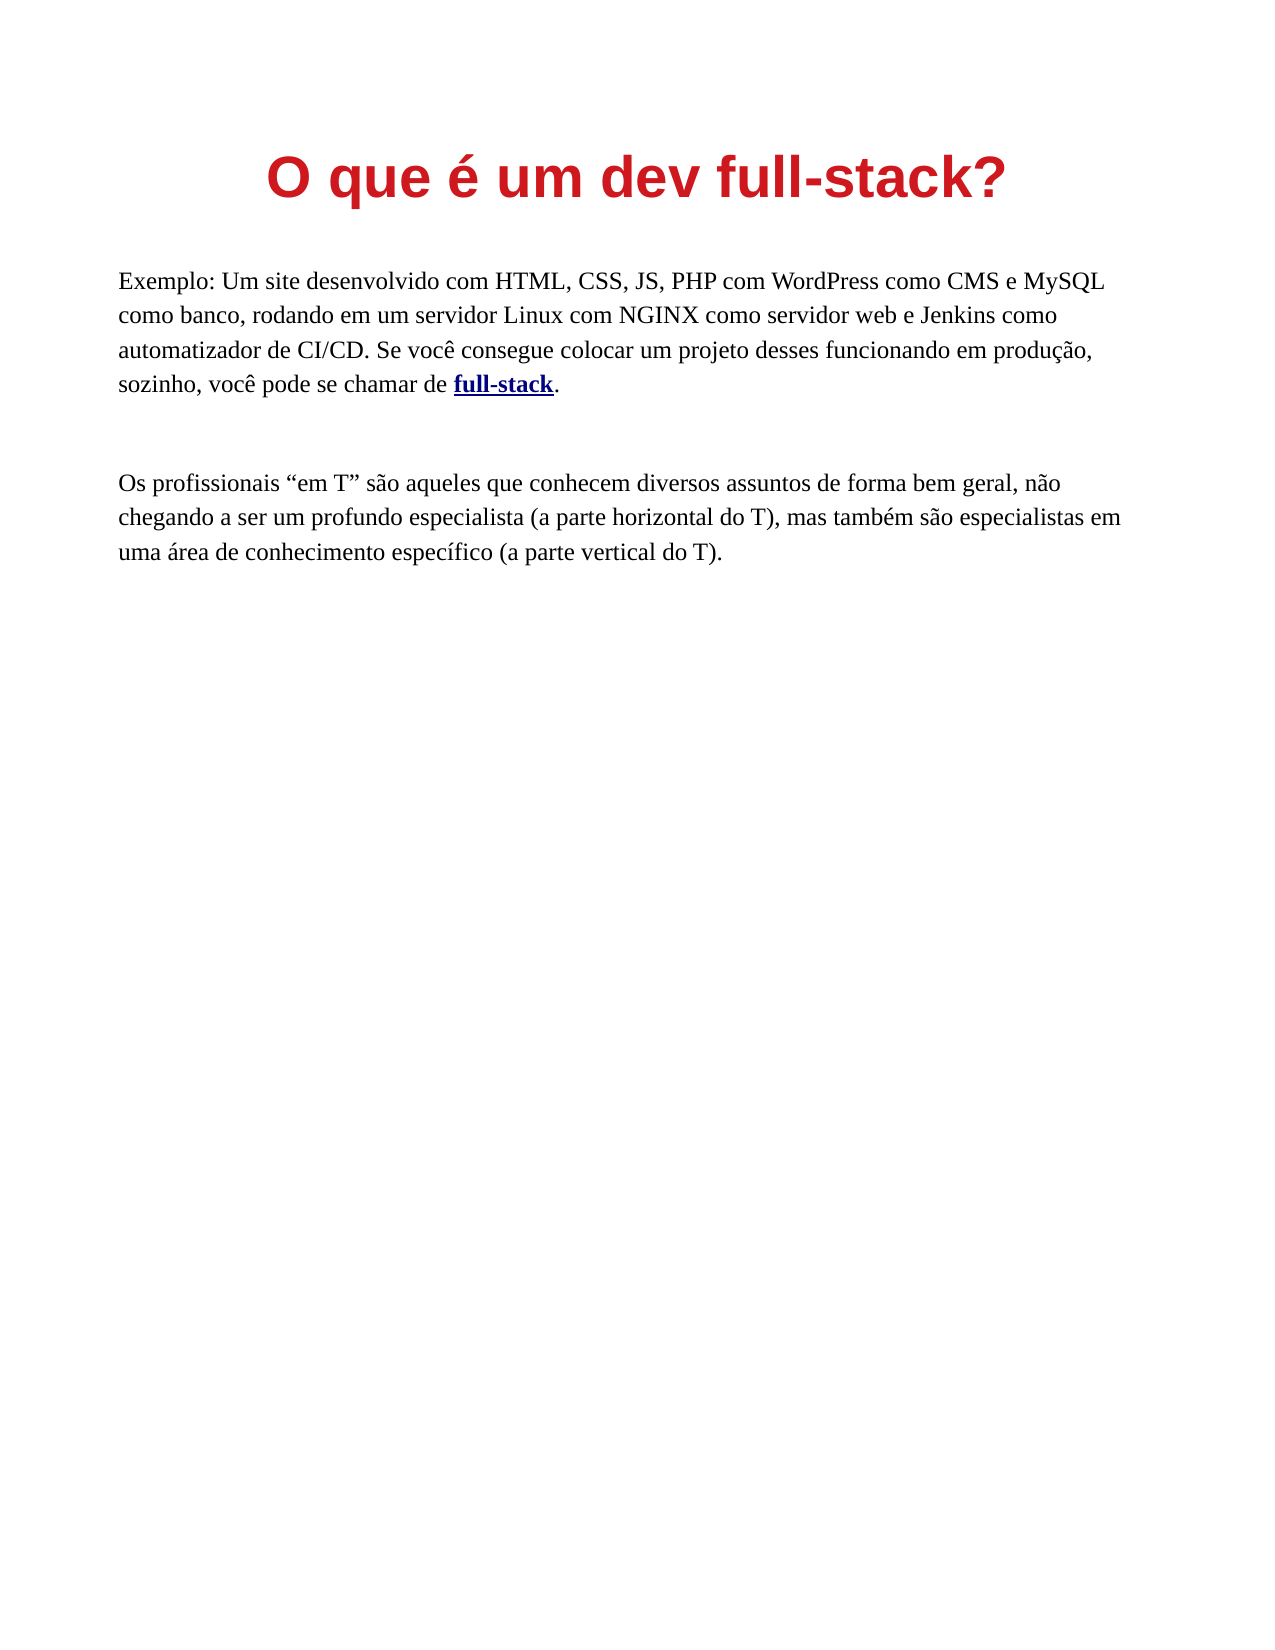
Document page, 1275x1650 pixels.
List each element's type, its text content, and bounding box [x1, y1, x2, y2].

text Os profissionais “em T” são aqueles que conhecem diversos assuntos de forma bem geral, não chegando a ser um profundo especialista (a parte horizontal do T), mas também são especialistas em uma área de conhecimento específico (a parte vertical do T). [118, 468, 1157, 565]
title O que é um dev full-stack? [118, 143, 1157, 210]
text Exemplo: Um site desenvolvido com HTML, CSS, JS, PHP com WordPress como CMS e MySQL como banco, rodando em um servidor Linux com NGINX como servidor web e Jenkins como automatizador de CI/CD. Se você consegue colocar um projeto desses funcionando em produção, sozinho, você pode se chamar de full-stack. [118, 266, 1157, 398]
